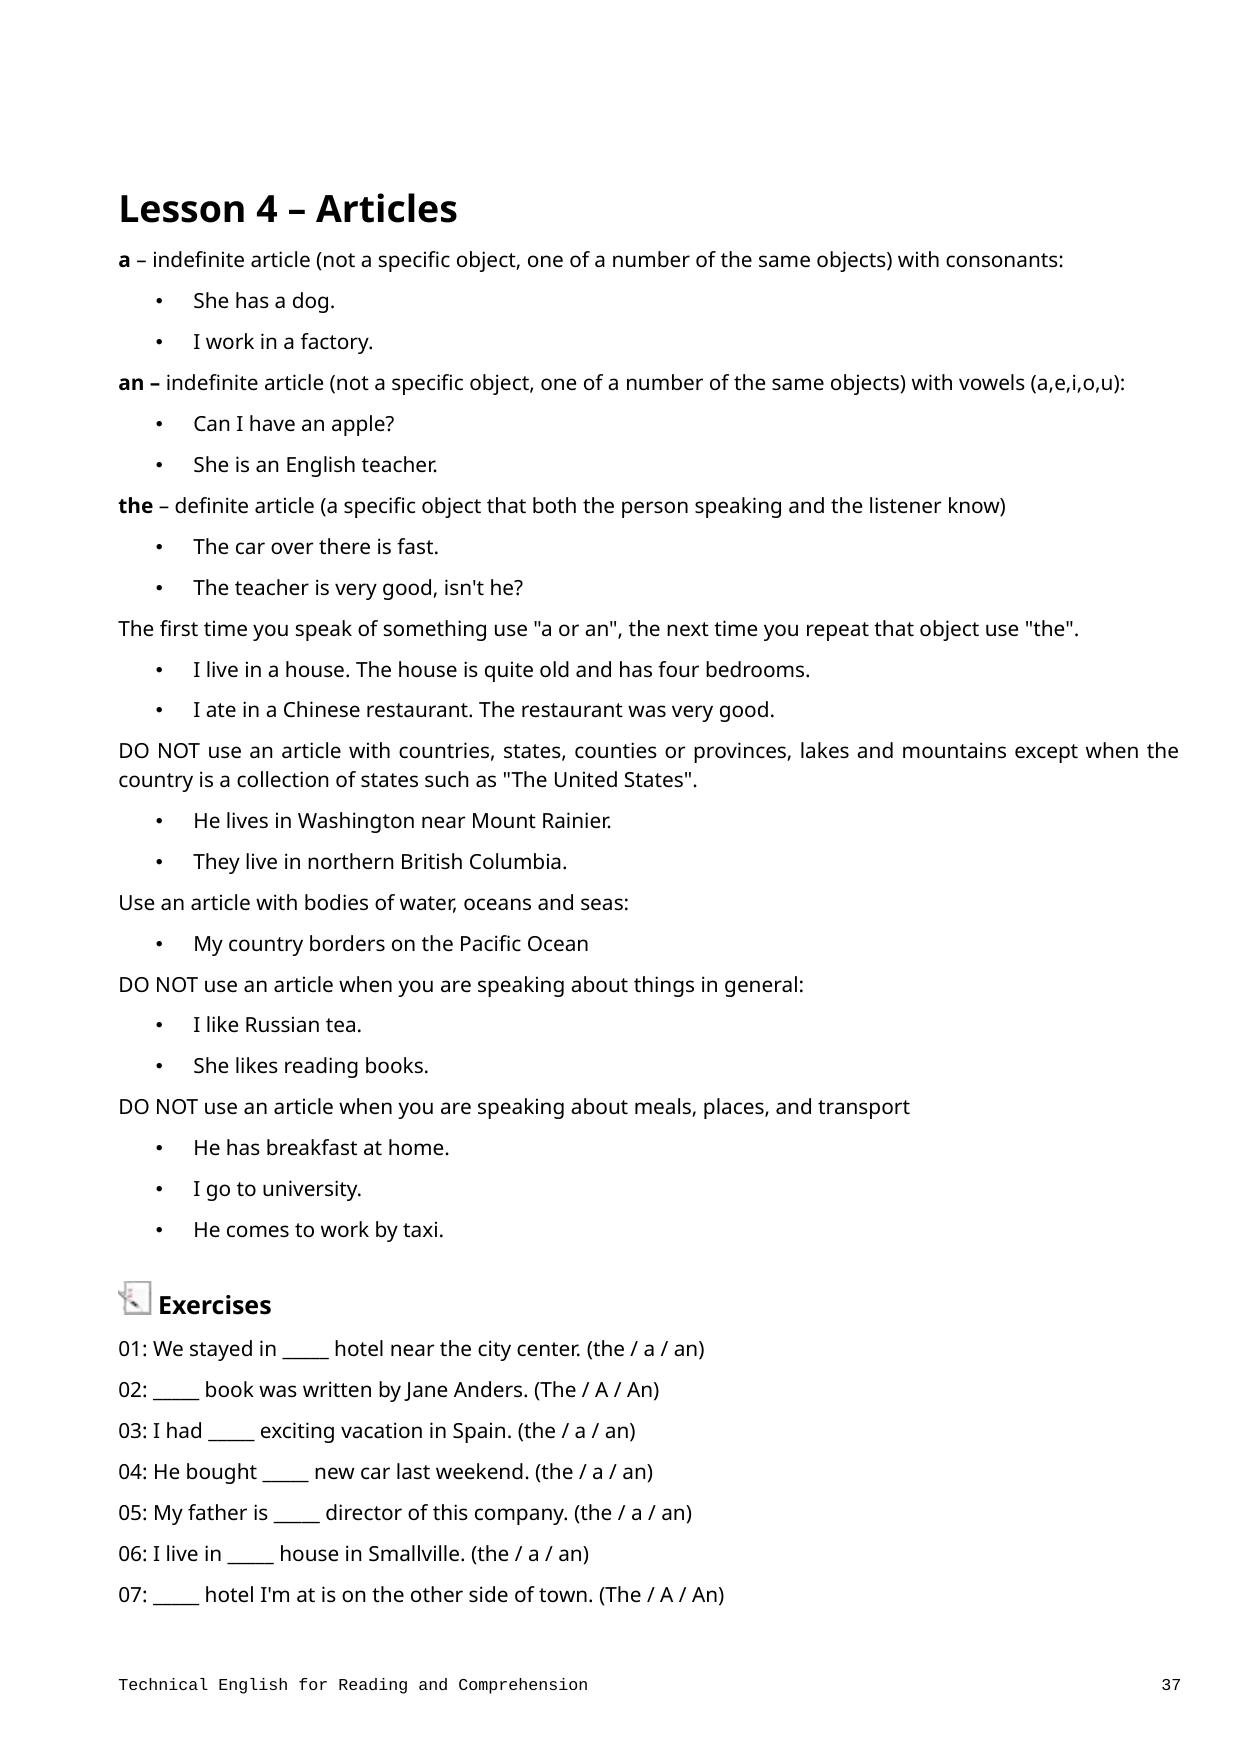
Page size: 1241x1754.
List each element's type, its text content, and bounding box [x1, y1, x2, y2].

list I work in a factory. [156, 327, 1181, 356]
text 05: My father is _____ director of this company. (the / a / an) [118, 1498, 1181, 1527]
text 02: _____ book was written by Jane Anders. (The / A / An) [118, 1375, 1181, 1404]
list I ate in a Chinese restaurant. The restaurant was very good. [156, 696, 1181, 724]
text 06: I live in _____ house in Smallville. (the / a / an) [118, 1539, 1181, 1567]
list He comes to work by taxi. [156, 1215, 1181, 1244]
subtitle Exercises [118, 1281, 1181, 1322]
text 04: He bought _____ new car last weekend. (the / a / an) [118, 1457, 1181, 1486]
list She is an English teacher. [156, 450, 1181, 478]
list She has a dog. [156, 286, 1181, 315]
text an – indefinite article (not a specific object, one of a number of the same objects) with vowels (a,e,i,o,u): [118, 368, 1181, 397]
list He lives in Washington near Mount Rainier. [156, 806, 1181, 834]
text The first time you speak of something use "a or an", the next time you repeat that object use "the". [118, 614, 1181, 642]
text DO NOT use an article with countries, states, counties or provinces, lakes and mountains except when the country is a collection of states such as "The United States". [118, 737, 1181, 793]
list He has breakfast at home. [156, 1133, 1181, 1162]
list The car over there is fast. [156, 532, 1181, 560]
picture [118, 1281, 152, 1315]
text a – indefinite article (not a specific object, one of a number of the same objects) with consonants: [118, 245, 1181, 274]
text the – definite article (a specific object that both the person speaking and the listener know) [118, 491, 1181, 519]
list My country borders on the Pacific Ocean [156, 929, 1181, 957]
list I like Russian tea. [156, 1011, 1181, 1039]
list I go to university. [156, 1174, 1181, 1203]
list She likes reading books. [156, 1052, 1181, 1080]
list The teacher is very good, isn't he? [156, 573, 1181, 601]
text DO NOT use an article when you are speaking about meals, places, and transport [118, 1092, 1181, 1121]
text Use an article with bodies of water, oceans and seas: [118, 888, 1181, 916]
list Can I have an apple? [156, 409, 1181, 437]
text 07: _____ hotel I'm at is on the other side of town. (The / A / An) [118, 1580, 1181, 1608]
subtitle Lesson 4 – Articles [118, 182, 1181, 233]
text 01: We stayed in _____ hotel near the city center. (the / a / an) [118, 1334, 1181, 1363]
text 03: I had _____ exciting vacation in Spain. (the / a / an) [118, 1416, 1181, 1445]
text DO NOT use an article when you are speaking about things in general: [118, 970, 1181, 998]
list They live in northern British Columbia. [156, 847, 1181, 875]
list I live in a house. The house is quite old and has four bedrooms. [156, 655, 1181, 683]
